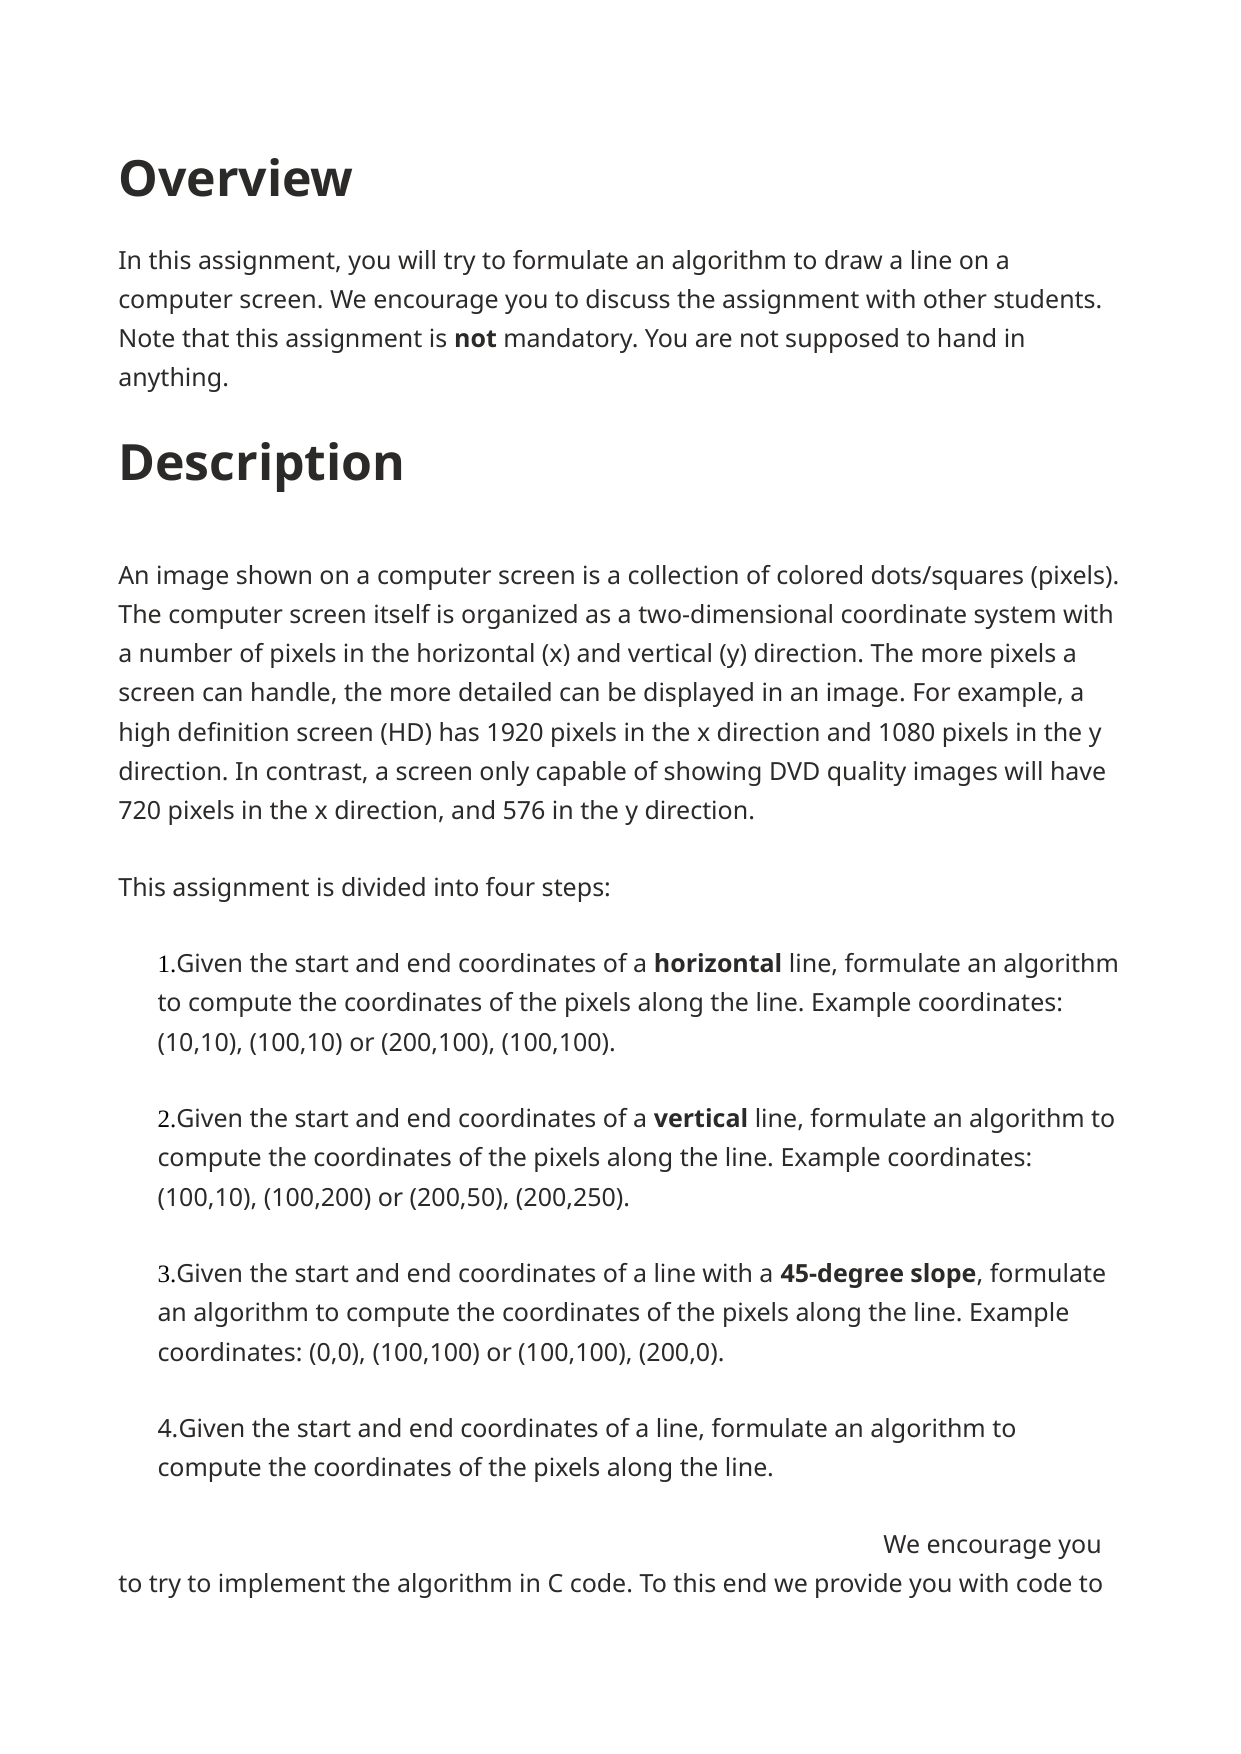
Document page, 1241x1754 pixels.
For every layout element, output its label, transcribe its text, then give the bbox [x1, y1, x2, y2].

text In this assignment, you will try to formulate an algorithm to draw a line on a computer screen. We encourage you to discuss the assignment with other students. Note that this assignment is not mandatory. You are not supposed to hand in anything. [118, 242, 1122, 394]
list Given the start and end coordinates of a line, formulate an algorithm to compute the coordinates of the pixels along the line. [118, 1411, 1122, 1484]
list Given the start and end coordinates of a vertical line, formulate an algorithm to compute the coordinates of the pixels along the line. Example coordinates: (100,10), (100,200) or (200,50), (200,250). [118, 1101, 1122, 1213]
list Given the start and end coordinates of a horizontal line, formulate an algorithm to compute the coordinates of the pixels along the line. Example coordinates: (10,10), (100,10) or (200,100), (100,100). [118, 946, 1122, 1058]
text We encourage you to try to implement the algorithm in C code. To this end we provide you with code to [118, 1527, 1122, 1600]
list Given the start and end coordinates of a line with a 45-degree slope, formulate an algorithm to compute the coordinates of the pixels along the line. Example coordinates: (0,0), (100,100) or (100,100), (200,0). [118, 1256, 1122, 1368]
text An image shown on a computer screen is a collection of colored dots/squares (pixels). The computer screen itself is organized as a two-dimensional coordinate system with a number of pixels in the horizontal (x) and vertical (y) direction. The more pixels a screen can handle, the more detailed can be displayed in an image. For example, a high definition screen (HD) has 1920 pixels in the x direction and 1080 pixels in the y direction. In contrast, a screen only capable of showing DVD quality images will have 720 pixels in the x direction, and 576 in the y direction. [118, 558, 1122, 827]
subtitle Overview [118, 143, 1122, 211]
subtitle Description [118, 427, 1122, 495]
text This assignment is divided into four steps: [118, 869, 1122, 903]
